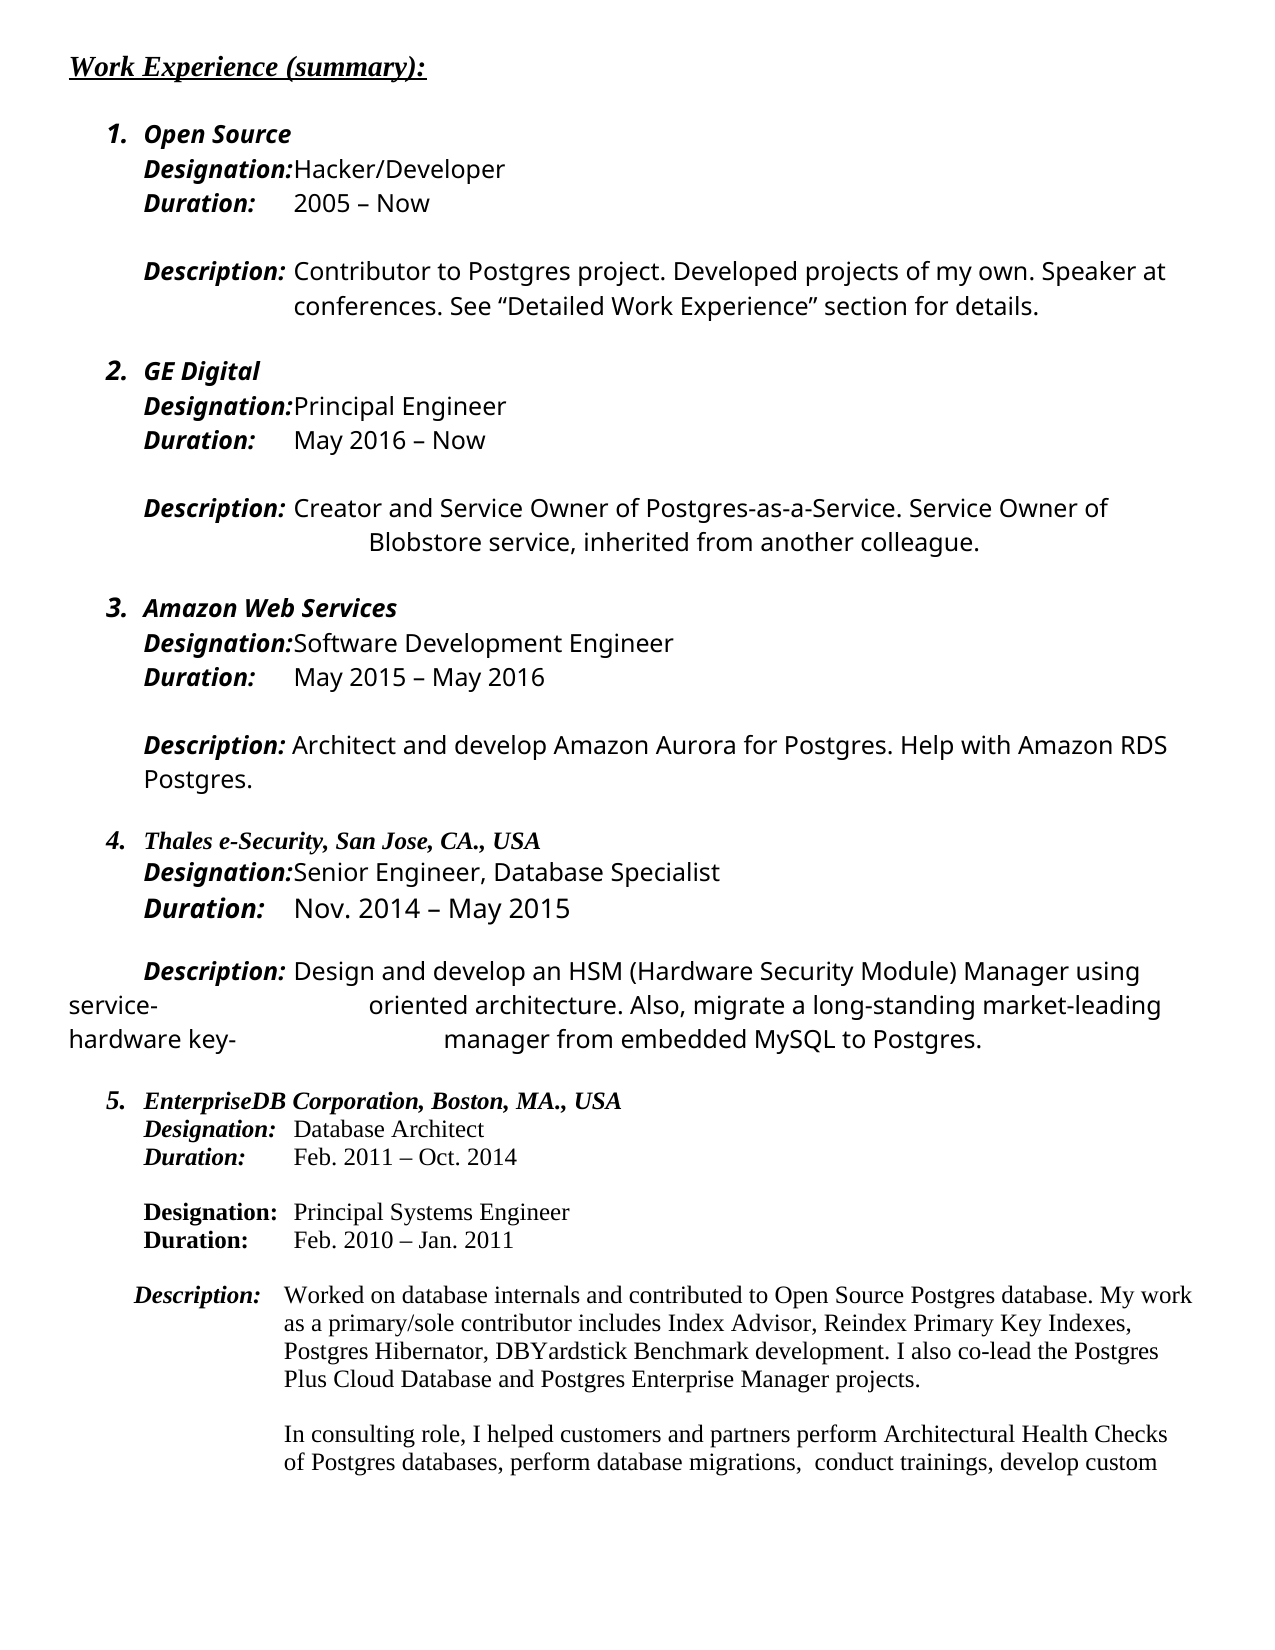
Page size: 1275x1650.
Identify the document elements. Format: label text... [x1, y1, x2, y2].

list GE Digital [106, 352, 1193, 388]
text Description: Creator and Service Owner of Postgres-as-a-Service. Service Owner of Blobstore service, inherited from another colleague. [143, 491, 1193, 559]
text Designation: Database Architect [106, 1115, 1193, 1143]
list EnterpriseDB Corporation, Boston, MA., USA [106, 1085, 1193, 1115]
list Designation: Senior Engineer, Database Specialist [106, 855, 1193, 889]
text Description: Architect and develop Amazon Aurora for Postgres. Help with Amazon RDS Postgres. [143, 727, 1193, 796]
text Duration: 2005 – Now [68, 186, 1193, 220]
text Duration: May 2016 – Now [143, 423, 1193, 457]
list Duration: Nov. 2014 – May 2015 [106, 889, 1193, 926]
text Duration: May 2015 – May 2016 [143, 659, 1193, 693]
list Open Source Designation: Hacker/Developer [106, 115, 1193, 186]
text Work Experience (summary): [68, 50, 1193, 83]
list Designation: Principal Engineer [106, 388, 1193, 423]
text Designation: Principal Systems Engineer [106, 1198, 1193, 1226]
list Thales e-Security, San Jose, CA., USA [106, 825, 1193, 855]
text Duration: Feb. 2010 – Jan. 2011 [106, 1226, 1193, 1254]
text In consulting role, I helped customers and partners perform Architectural Health Checks of Postgres databases, perform database migrations, conduct trainings, develop custom [134, 1420, 1193, 1476]
text Duration: Feb. 2011 – Oct. 2014 [106, 1143, 1193, 1171]
text Description: Design and develop an HSM (Hardware Security Module) Manager using service- oriented architecture. Also, migrate a long-standing market-leading hardware key- manager from embedded MySQL to Postgres. [68, 954, 1193, 1056]
text Designation: Software Development Engineer [143, 625, 1193, 659]
list Amazon Web Services [106, 588, 1193, 625]
text Description: Worked on database internals and contributed to Open Source Postgres database. My work as a primary/sole contributor includes Index Advisor, Reindex Primary Key Indexes, Postgres Hibernator, DBYardstick Benchmark development. I also co-lead the Postgres Plus Cloud Database and Postgres Enterprise Manager projects. [134, 1282, 1193, 1392]
text Description: Contributor to Postgres project. Developed projects of my own. Speaker at conferences. See “Detailed Work Experience” section for details. [143, 254, 1193, 322]
